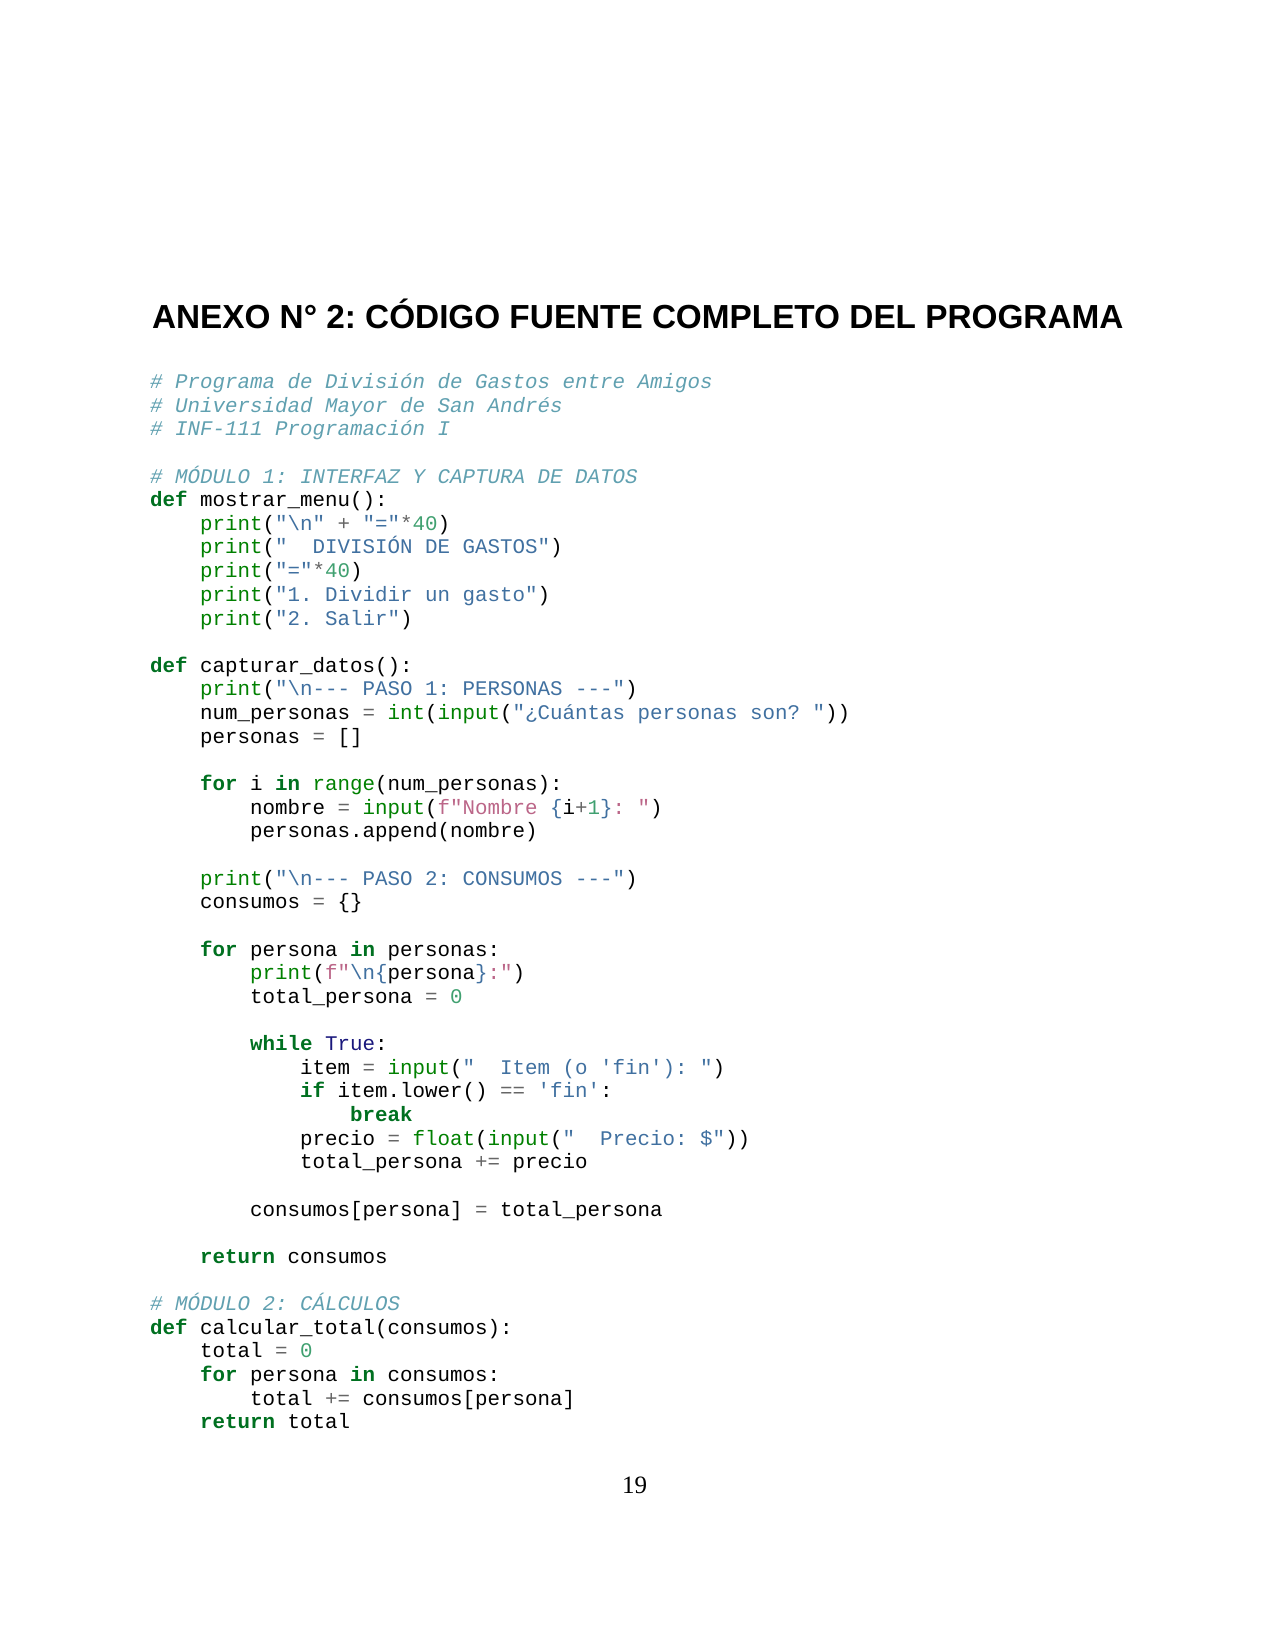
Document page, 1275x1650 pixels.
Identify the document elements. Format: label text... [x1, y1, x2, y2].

text def capturar_datos(): [150, 655, 1125, 678]
text total += consumos[persona] [150, 1388, 1125, 1411]
text consumos[persona] = total_persona [150, 1199, 1125, 1222]
text total_persona += precio [150, 1151, 1125, 1175]
text print(f"\n{persona}:") [150, 962, 1125, 986]
text def calcular_total(consumos): [150, 1317, 1125, 1341]
text personas.append(nombre) [150, 820, 1125, 844]
text print("\n--- PASO 1: PERSONAS ---") [150, 678, 1125, 702]
text num_personas = int(input("¿Cuántas personas son? ")) [150, 702, 1125, 726]
text print("1. Dividir un gasto") [150, 584, 1125, 607]
text print("\n" + "="*40) [150, 513, 1125, 537]
text # Universidad Mayor de San Andrés [150, 395, 1125, 418]
text nombre = input(f"Nombre {i+1}: ") [150, 797, 1125, 820]
text total = 0 [150, 1341, 1125, 1364]
text print("2. Salir") [150, 607, 1125, 631]
text # INF-111 Programación I [150, 418, 1125, 442]
text # Programa de División de Gastos entre Amigos [150, 371, 1125, 395]
text return consumos [150, 1246, 1125, 1269]
text if item.lower() == 'fin': [150, 1080, 1125, 1104]
text # MÓDULO 1: INTERFAZ Y CAPTURA DE DATOS [150, 466, 1125, 489]
text consumos = {} [150, 891, 1125, 915]
subtitle ANEXO N° 2: CÓDIGO FUENTE COMPLETO DEL PROGRAMA [150, 297, 1125, 335]
text print(" DIVISIÓN DE GASTOS") [150, 537, 1125, 560]
text for persona in personas: [150, 938, 1125, 962]
text for persona in consumos: [150, 1364, 1125, 1388]
text break [150, 1104, 1125, 1128]
text precio = float(input(" Precio: $")) [150, 1128, 1125, 1151]
text total_persona = 0 [150, 986, 1125, 1009]
text # MÓDULO 2: CÁLCULOS [150, 1293, 1125, 1317]
text print("="*40) [150, 560, 1125, 584]
text return total [150, 1411, 1125, 1435]
text while True: [150, 1033, 1125, 1057]
text item = input(" Item (o 'fin'): ") [150, 1057, 1125, 1080]
text def mostrar_menu(): [150, 489, 1125, 513]
text print("\n--- PASO 2: CONSUMOS ---") [150, 868, 1125, 891]
text for i in range(num_personas): [150, 773, 1125, 797]
text personas = [] [150, 726, 1125, 749]
